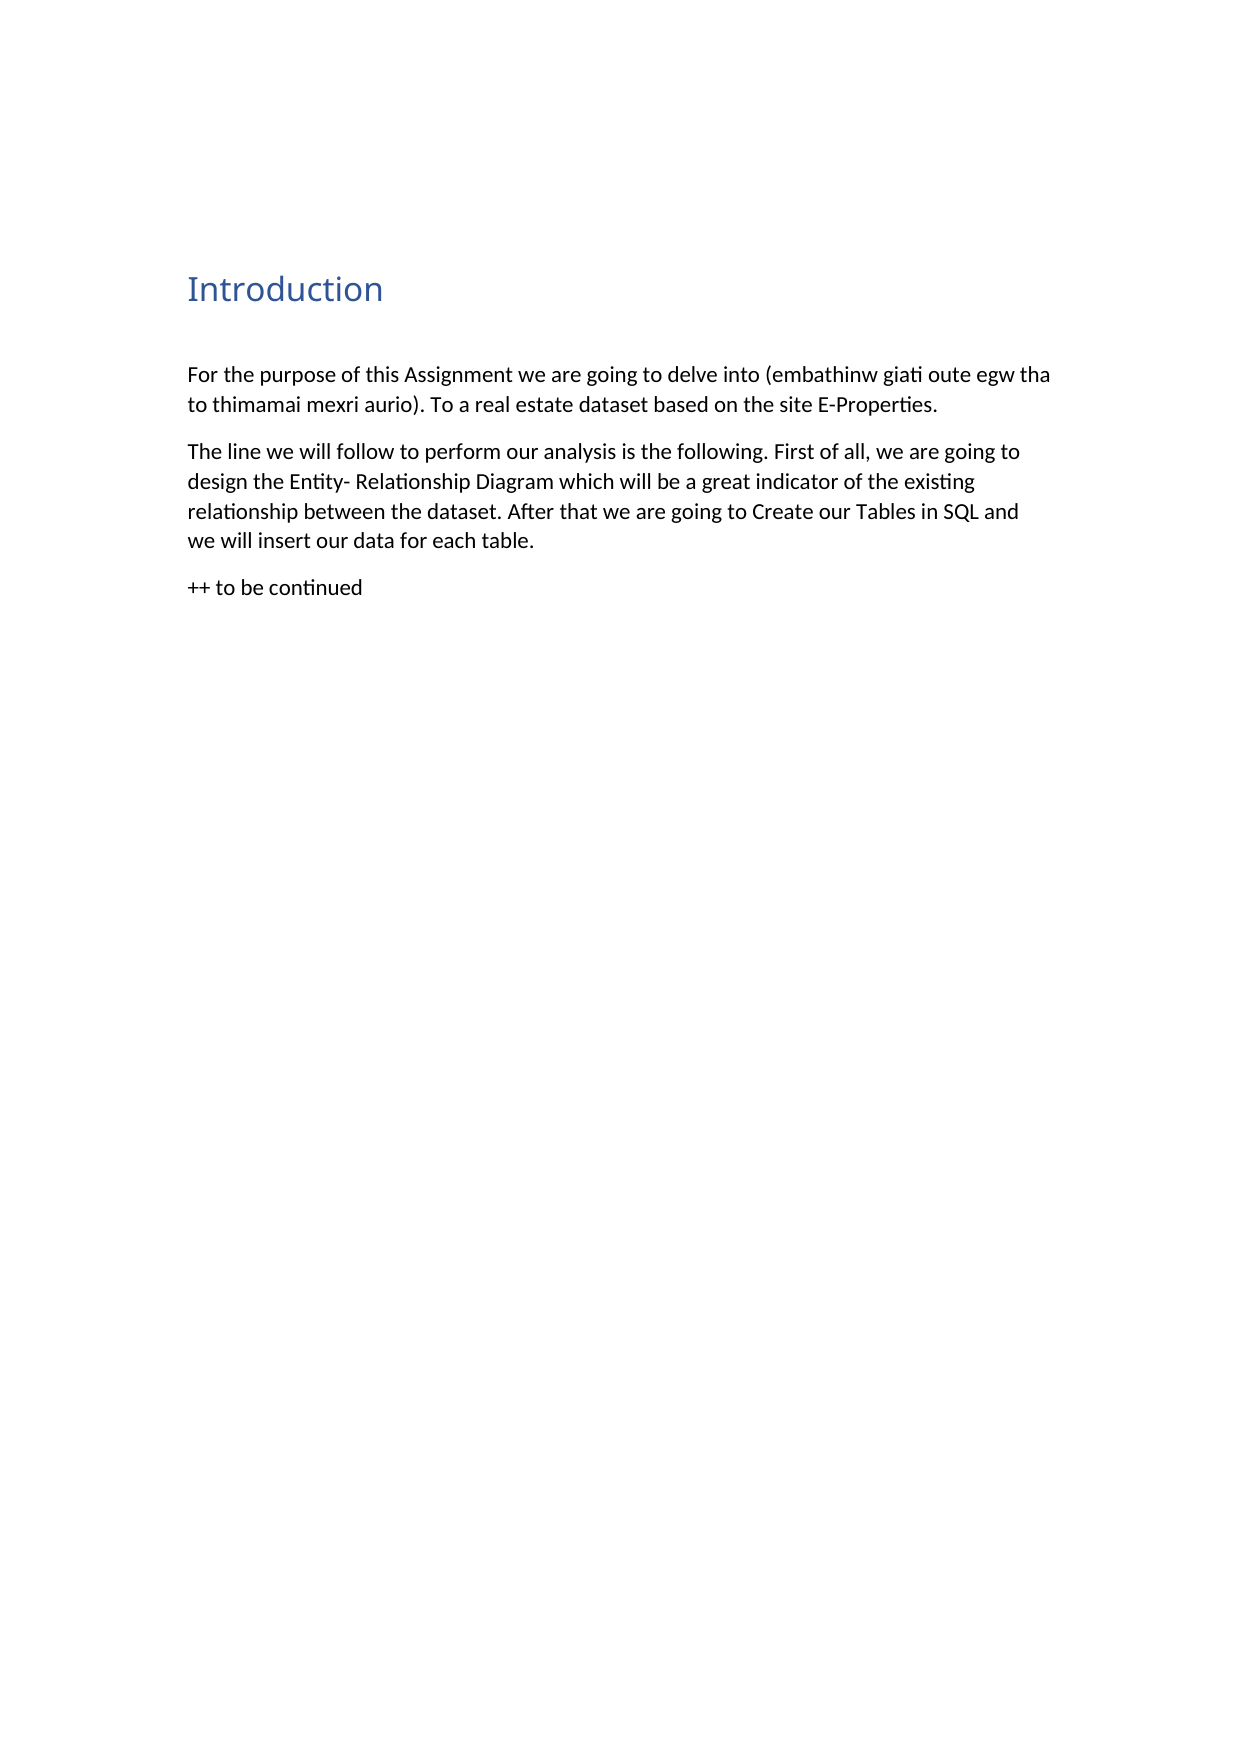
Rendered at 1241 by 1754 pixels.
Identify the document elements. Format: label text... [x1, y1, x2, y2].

text For the purpose of this Assignment we are going to delve into (embathinw giati oute egw tha to thimamai mexri aurio). To a real estate dataset based on the site E-Properties. [187, 361, 1053, 418]
subtitle Introduction [187, 265, 1053, 311]
text ++ to be continued [187, 573, 1053, 601]
text The line we will follow to perform our analysis is the following. First of all, we are going to design the Entity- Relationship Diagram which will be a great indicator of the existing relationship between the dataset. After that we are going to Create our Tables in SQL and we will insert our data for each table. [187, 437, 1053, 555]
